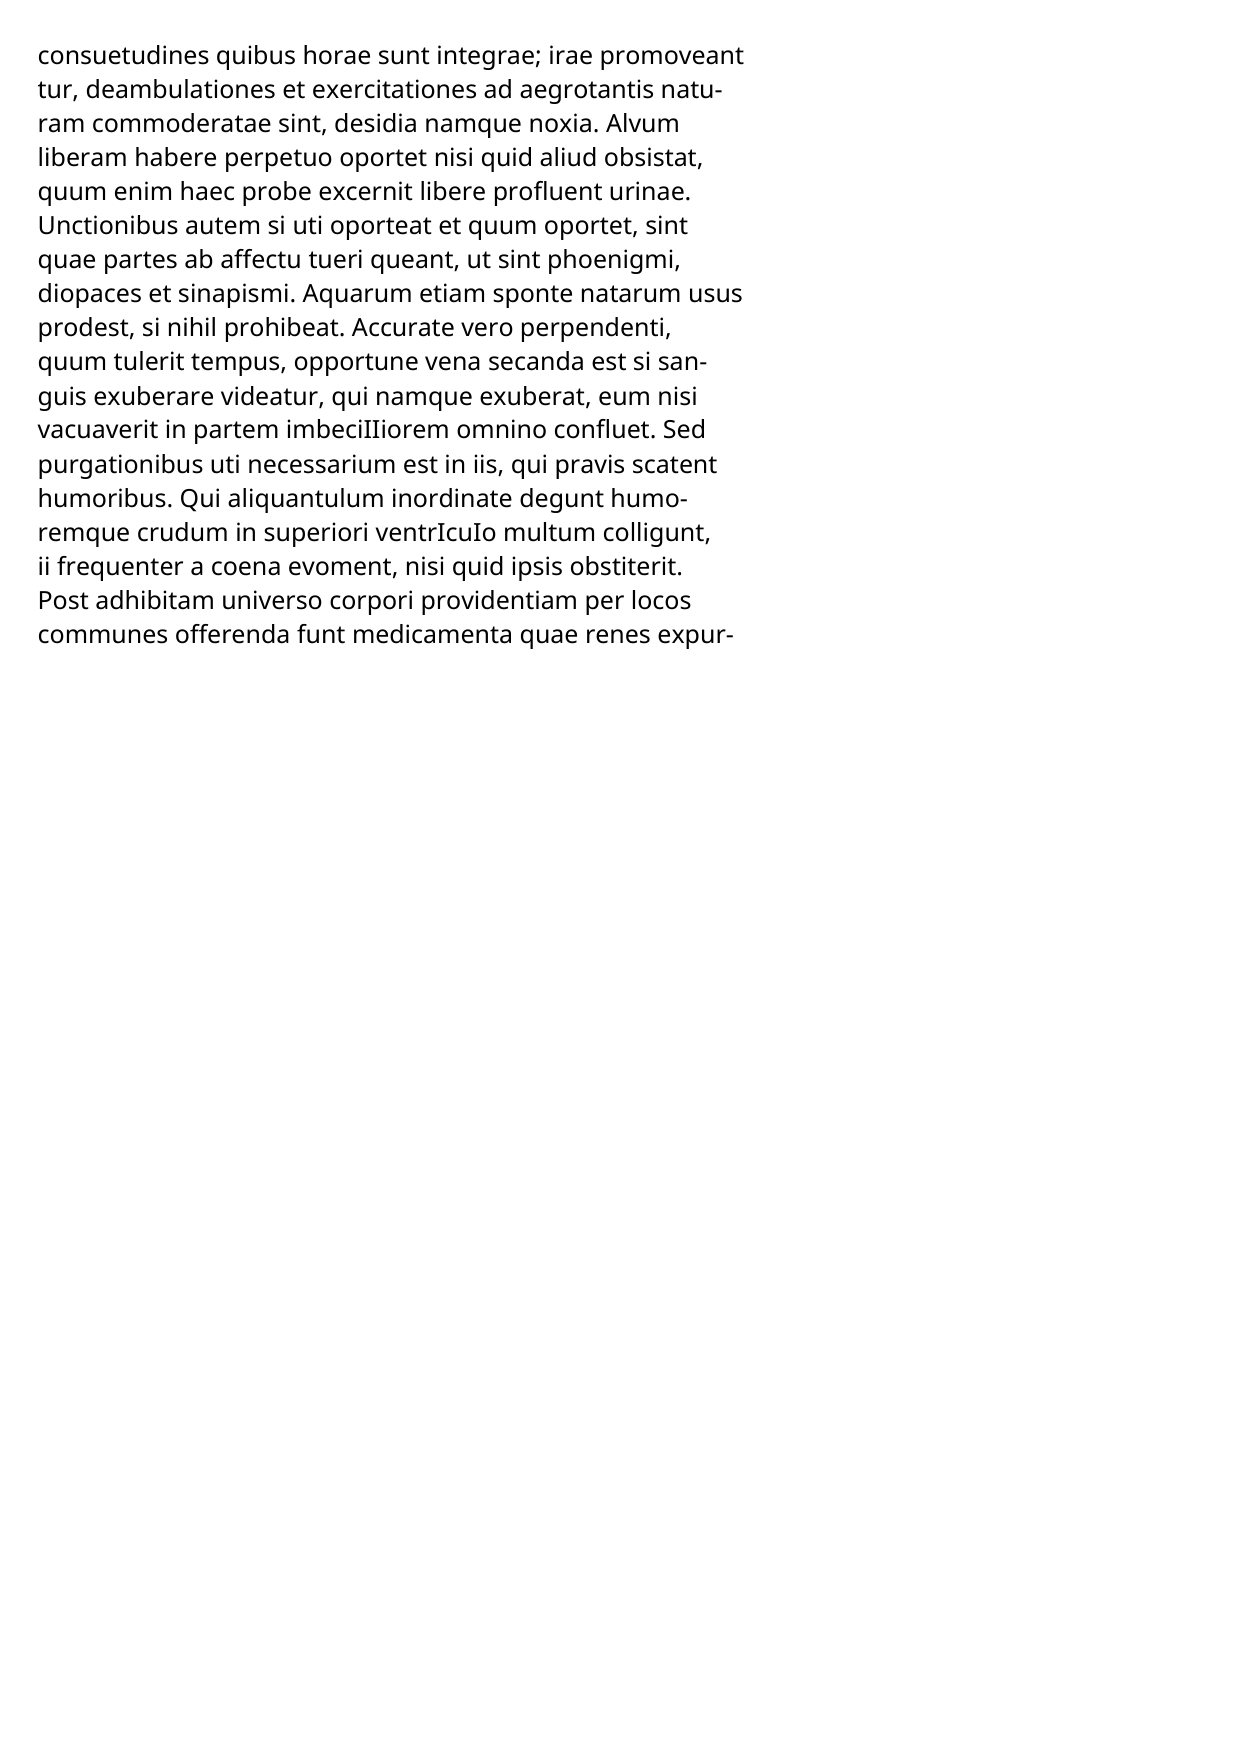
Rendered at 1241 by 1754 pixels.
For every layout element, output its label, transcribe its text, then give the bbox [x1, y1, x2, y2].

text consuetudines quibus horae sunt integrae; irae promoveant tur, deambulationes et exercitationes ad aegrotantis natu- ram commoderatae sint, desidia namque noxia. Alvum liberam habere perpetuo oportet nisi quid aliud obsistat, quum enim haec probe excernit libere profluent urinae. Unctionibus autem si uti oporteat et quum oportet, sint quae partes ab affectu tueri queant, ut sint phoenigmi, diopaces et sinapismi. Aquarum etiam sponte natarum usus prodest, si nihil prohibeat. Accurate vero perpendenti, quum tulerit tempus, opportune vena secanda est si san- guis exuberare videatur, qui namque exuberat, eum nisi vacuaverit in partem imbeciIIiorem omnino confluet. Sed purgationibus uti necessarium est in iis, qui pravis scatent humoribus. Qui aliquantulum inordinate degunt humo- remque crudum in superiori ventrIcuIo multum colligunt, ii frequenter a coena evoment, nisi quid ipsis obstiterit. Post adhibitam universo corpori providentiam per locos communes offerenda funt medicamenta quae renes expur- [37, 37, 1203, 651]
